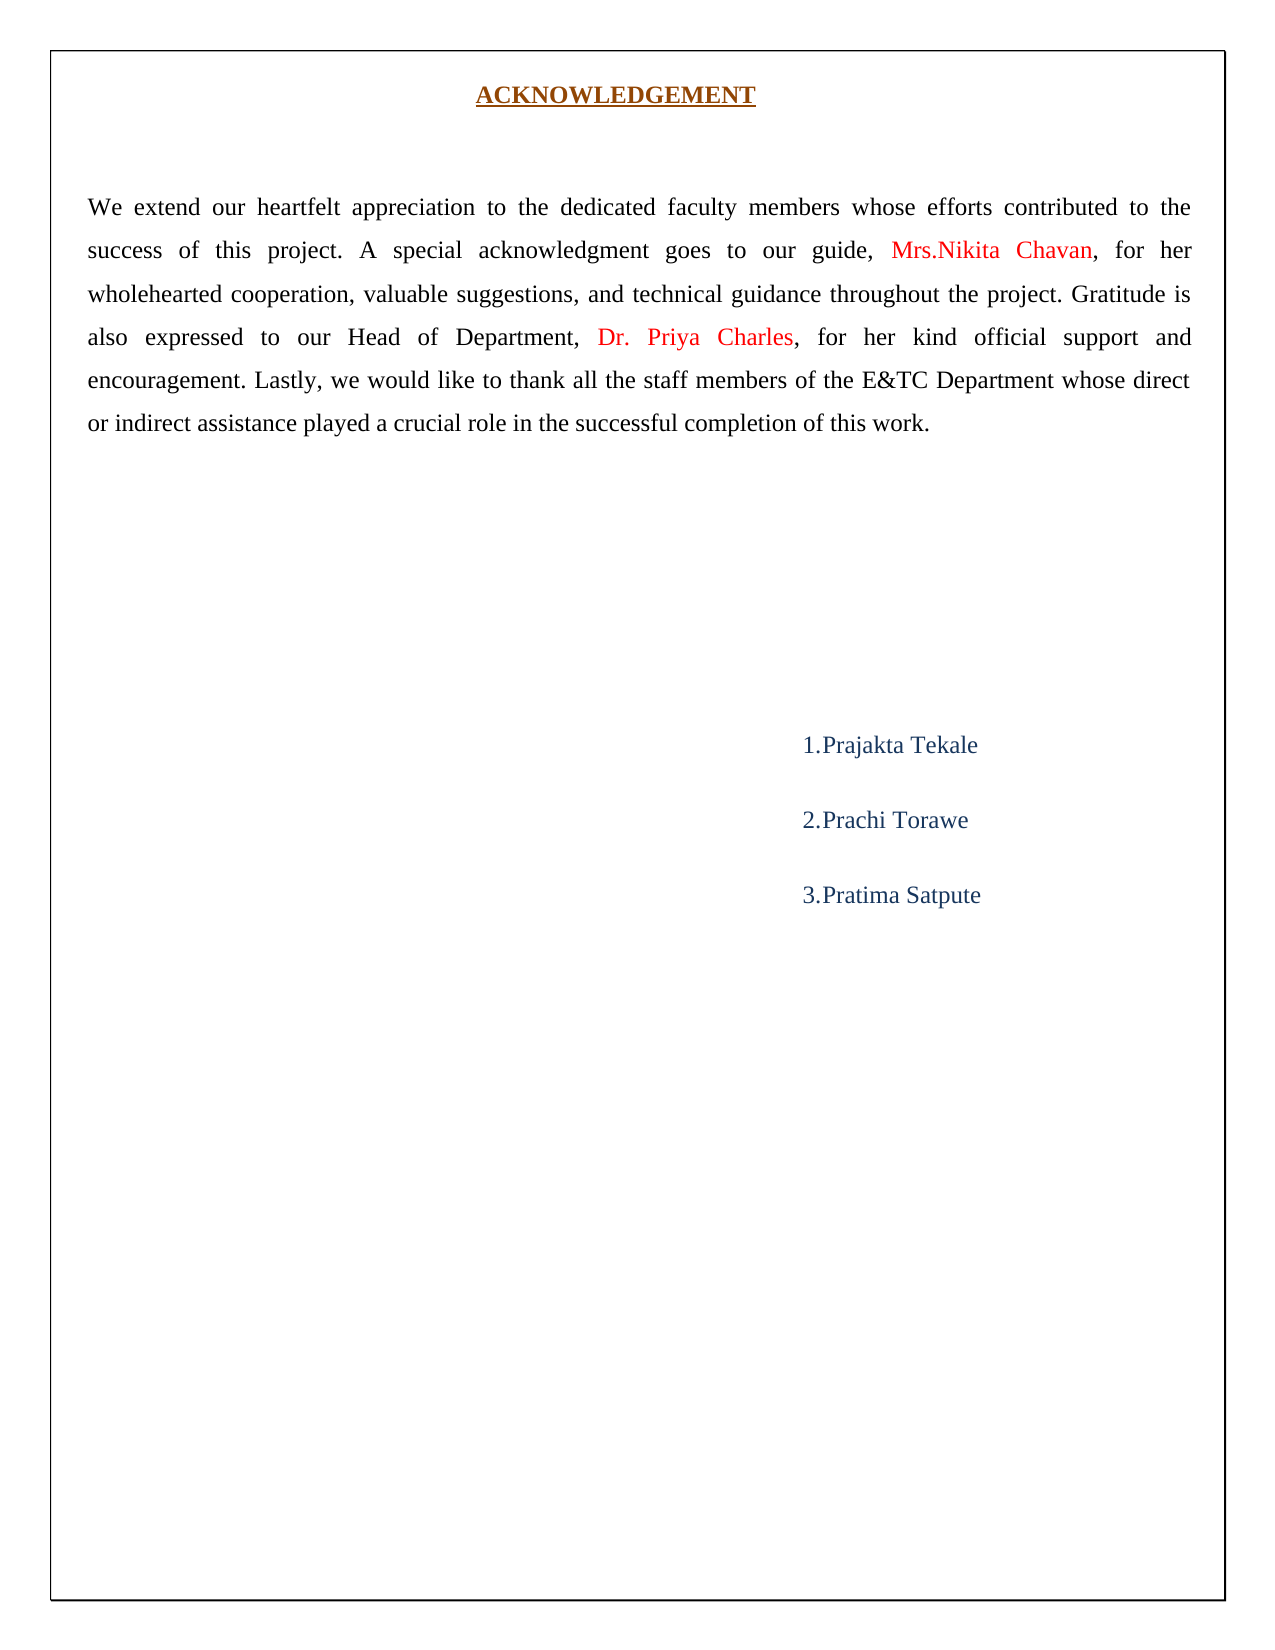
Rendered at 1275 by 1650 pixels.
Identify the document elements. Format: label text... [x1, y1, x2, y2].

text We extend our heartfelt appreciation to the dedicated faculty members whose efforts contributed to the success of this project. A special acknowledgment goes to our guide, Mrs.Nikita Chavan, for her wholehearted cooperation, valuable suggestions, and technical guidance throughout the project. Gratitude is also expressed to our Head of Department, Dr. Priya Charles, for her kind official support and encouragement. Lastly, we would like to thank all the staff members of the E&TC Department whose direct or indirect assistance played a crucial role in the successful completion of this work. [87, 192, 1192, 437]
list Pratima Satpute [802, 880, 1237, 909]
list Prachi Torawe [802, 805, 1237, 834]
list Prajakta Tekale [802, 730, 1237, 759]
text ACKNOWLEDGEMENT [96, 80, 1135, 109]
